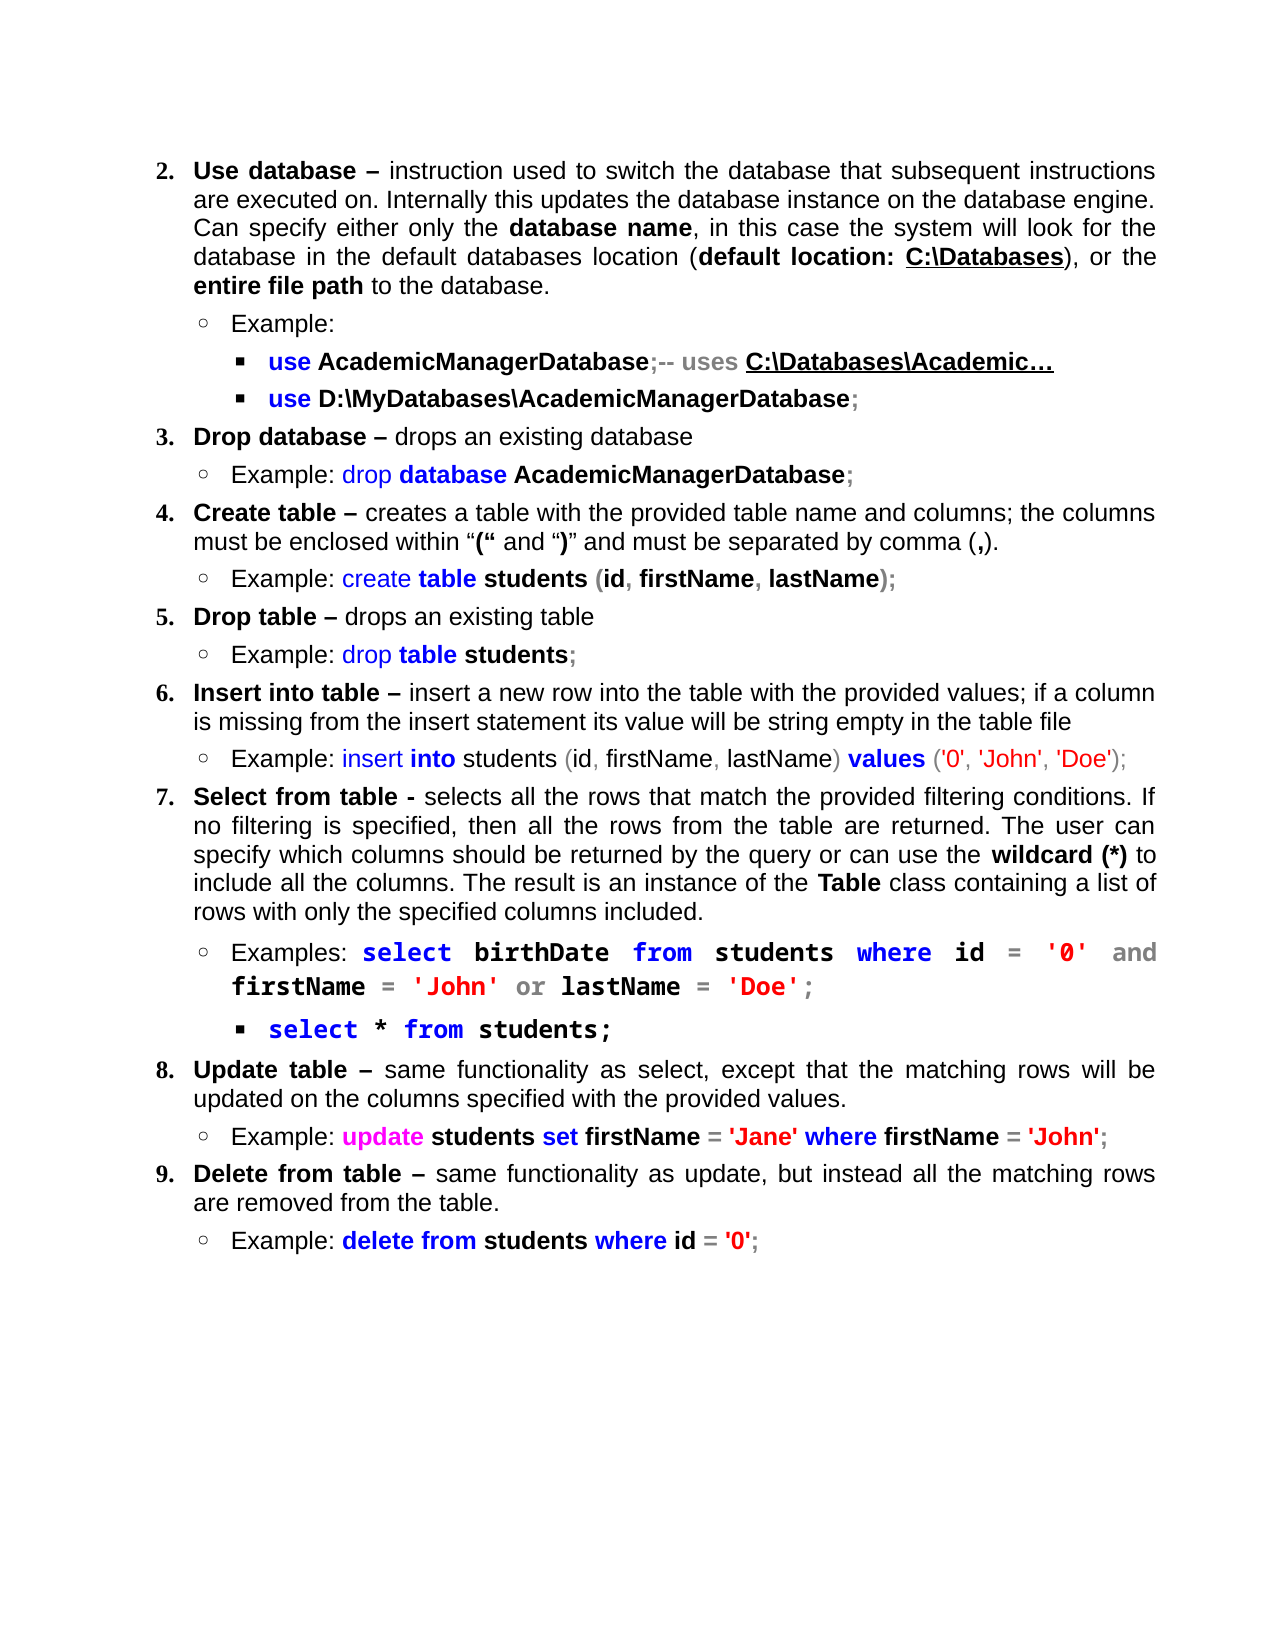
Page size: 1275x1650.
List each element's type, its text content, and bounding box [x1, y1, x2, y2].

list Example: drop table students; [193, 640, 1157, 669]
list Use database – instruction used to switch the database that subsequent instructions are executed on. Internally this updates the database instance on the database engine. Can specify either only the database name, in this case the system will look for the database in the default databases location (default location: C:\Databases), or the entire file path to the database. [156, 156, 1157, 300]
list Example: [193, 309, 1157, 337]
list Insert into table – insert a new row into the table with the provided values; if a column is missing from the insert statement its value will be string empty in the table file [156, 678, 1157, 735]
list Example: insert into students (id, firstName, lastName) values ('0', 'John', 'Doe'); [193, 744, 1157, 773]
list Examples: select birthDate from students where id = '0' and firstName = 'John' or lastName = 'Doe'; [193, 935, 1157, 1003]
list Example: drop database AcademicManagerDatabase; [193, 460, 1157, 489]
list select * from students; [231, 1012, 1157, 1046]
list Delete from table – same functionality as update, but instead all the matching rows are removed from the table. [156, 1159, 1157, 1217]
list Example: create table students (id, firstName, lastName); [193, 564, 1157, 593]
list Example: update students set firstName = 'Jane' where firstName = 'John'; [193, 1122, 1157, 1150]
list Create table – creates a table with the provided table name and columns; the columns must be enclosed within “(“ and “)” and must be separated by comma (,). [156, 498, 1157, 555]
list Drop table – drops an existing table [156, 602, 1157, 631]
list Update table – same functionality as select, except that the matching rows will be updated on the columns specified with the provided values. [156, 1055, 1157, 1113]
list Drop database – drops an existing database [156, 422, 1157, 451]
list Example: delete from students where id = '0'; [193, 1226, 1157, 1255]
list use D:\MyDatabases\AcademicManagerDatabase; [231, 384, 1157, 413]
list use AcademicManagerDatabase;-- uses C:\Databases\Academic… [231, 346, 1157, 375]
list Select from table - selects all the rows that match the provided filtering conditions. If no filtering is specified, then all the rows from the table are returned. The user can specify which columns should be returned by the query or can use the wildcard (*) to include all the columns. The result is an instance of the Table class containing a list of rows with only the specified columns included. [156, 782, 1157, 926]
